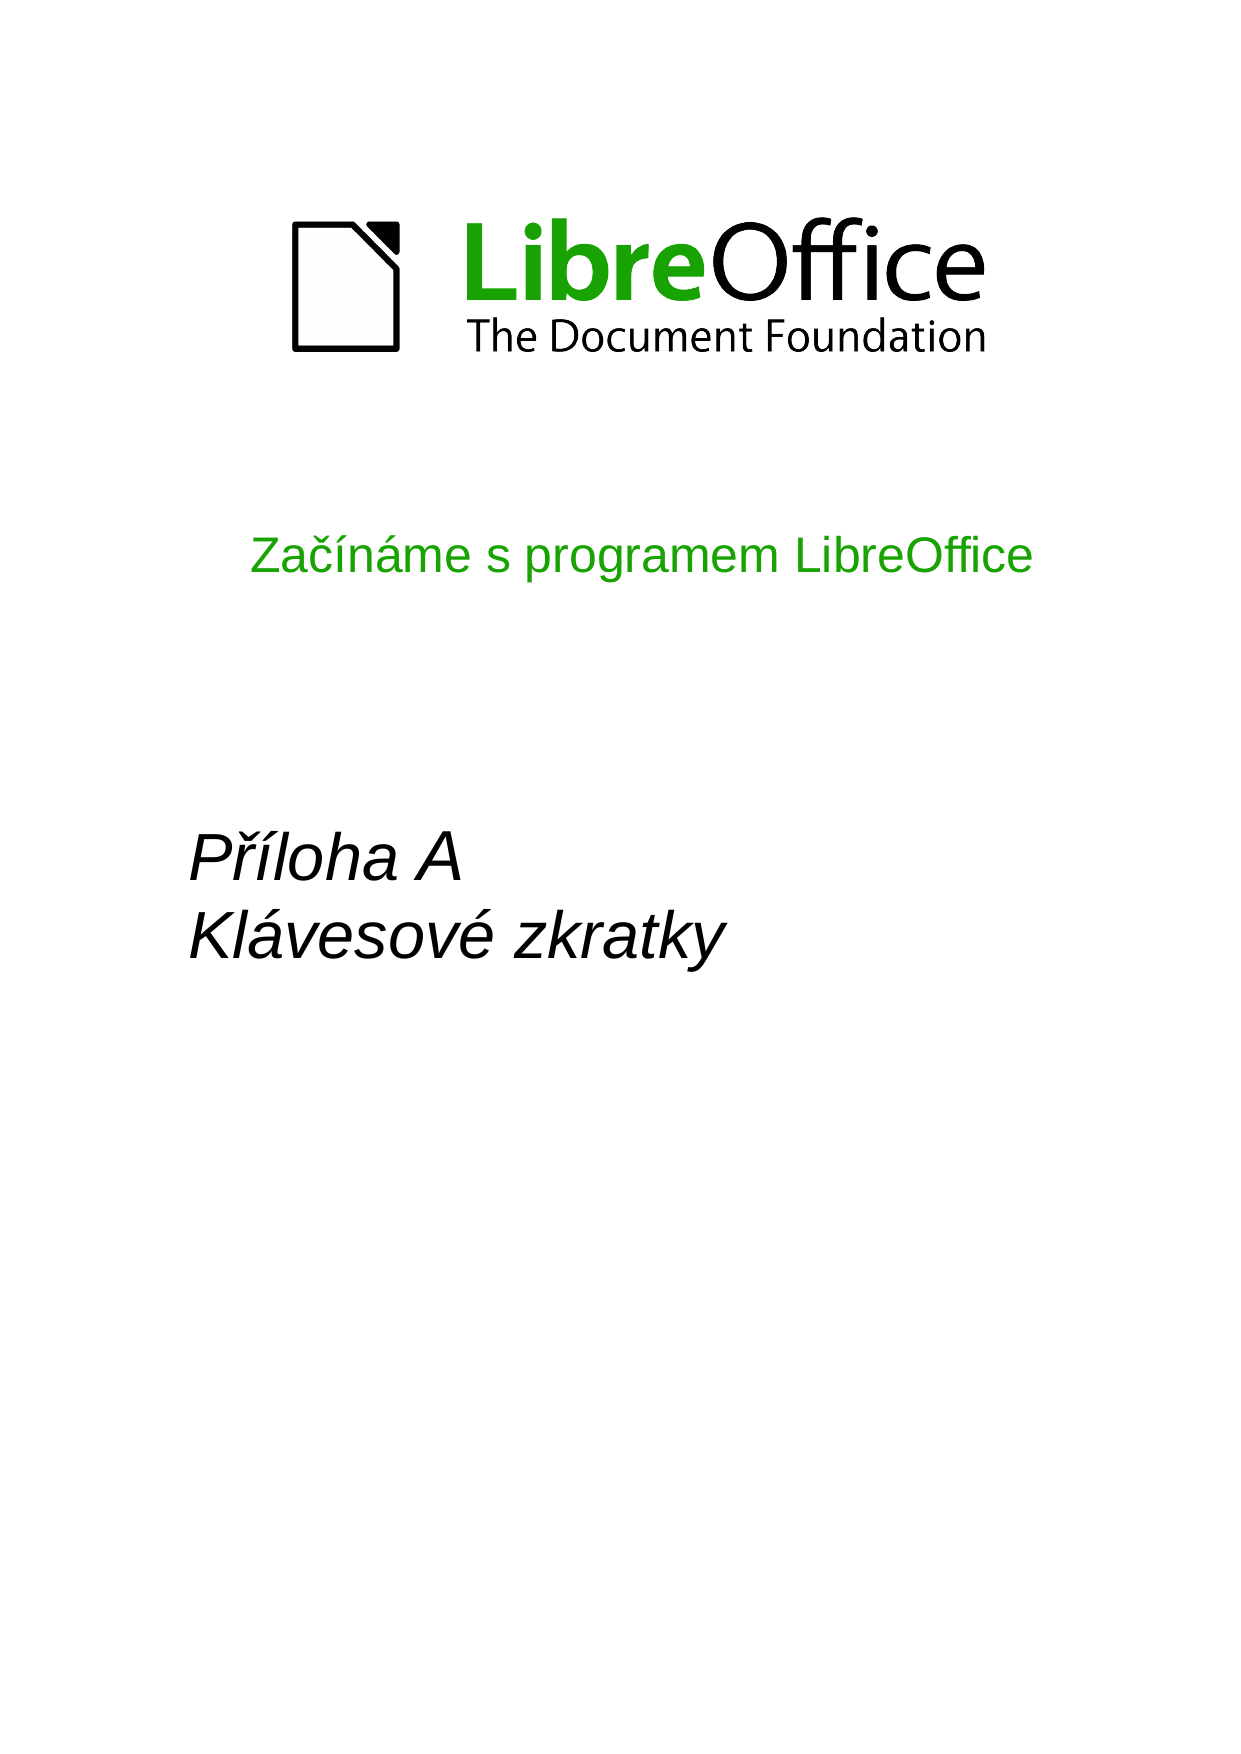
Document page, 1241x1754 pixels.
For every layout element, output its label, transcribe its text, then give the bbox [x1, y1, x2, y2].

picture [250, 186, 1035, 387]
subtitle Příloha A Klávesové zkratky [188, 814, 1098, 972]
text Začínáme s programem LibreOffice [188, 526, 1098, 583]
